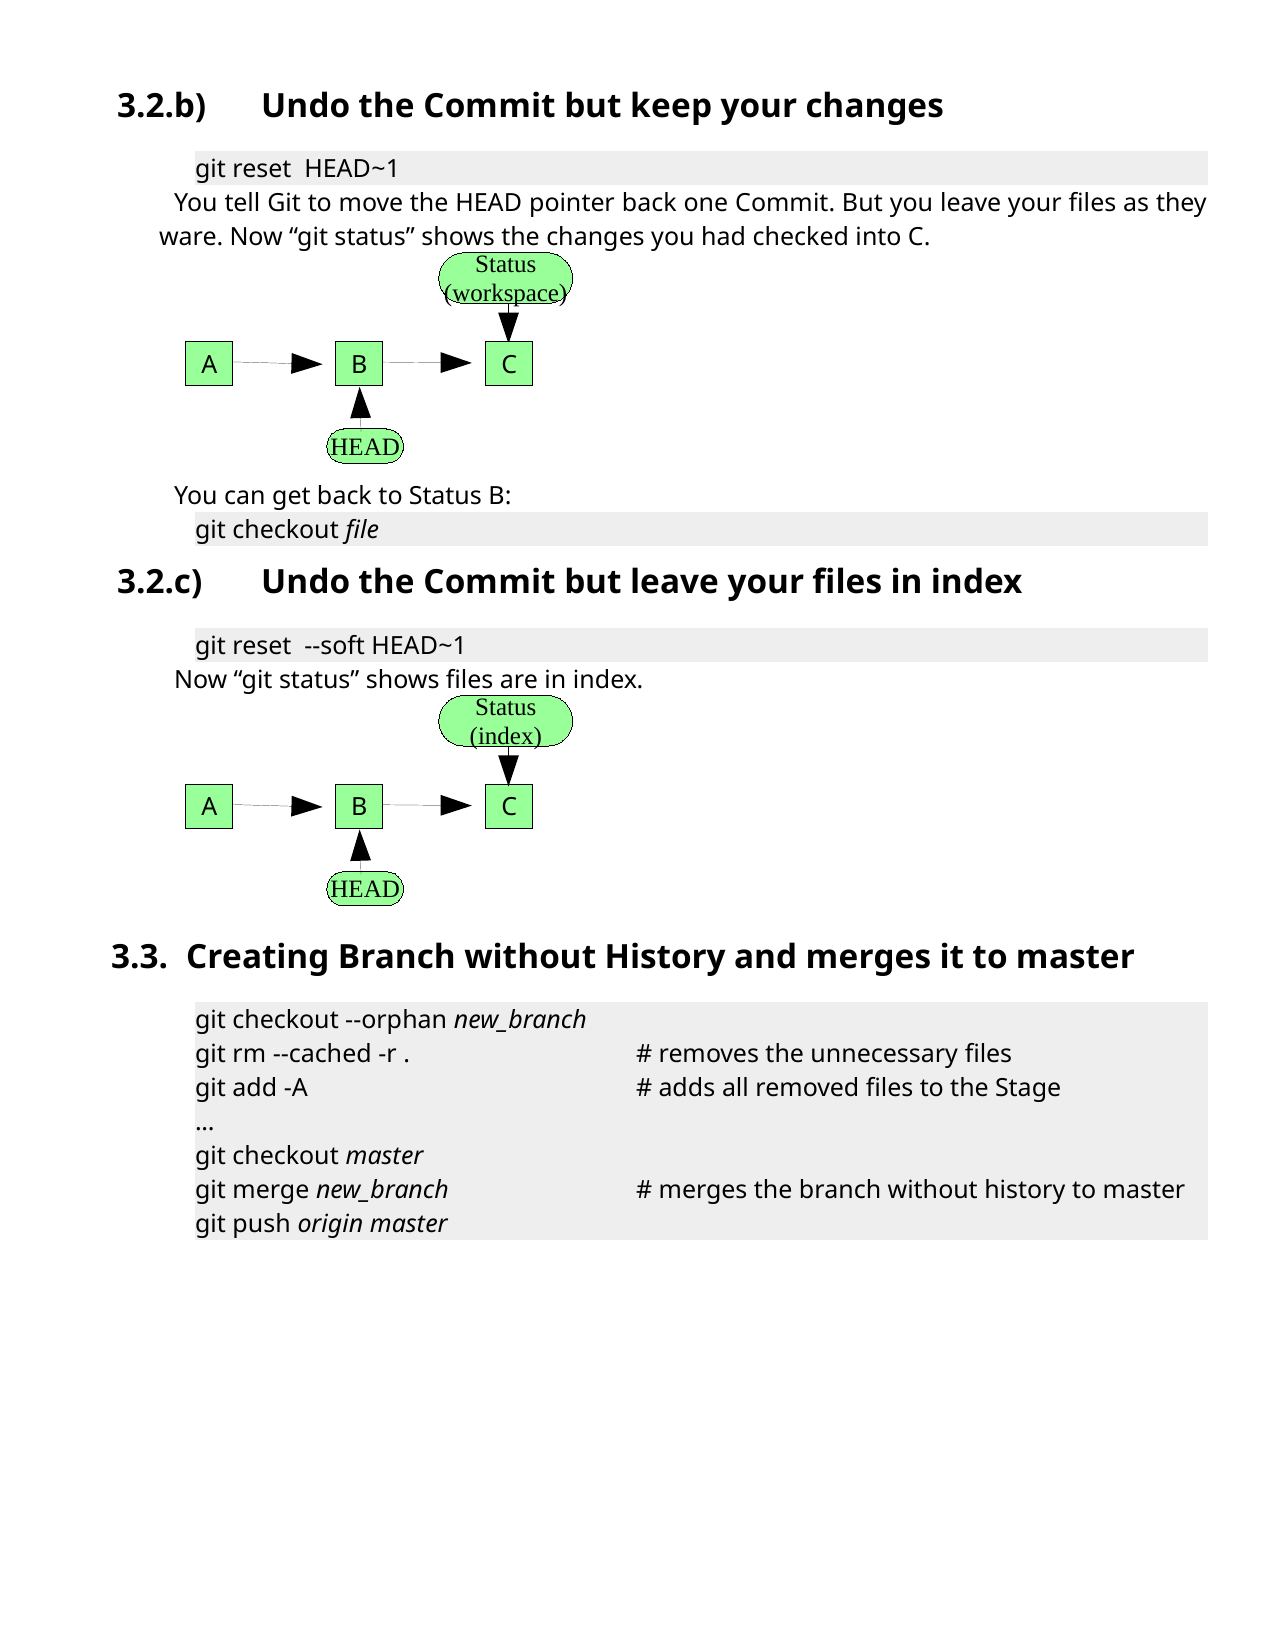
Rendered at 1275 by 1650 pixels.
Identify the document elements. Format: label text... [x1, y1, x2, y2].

text git reset HEAD~1 [195, 151, 1208, 185]
subtitle Creating Branch without History and merges it to master [111, 932, 1208, 978]
subtitle Undo the Commit but leave your files in index [117, 558, 1208, 604]
text You can get back to Status B: [159, 478, 1208, 512]
text You tell Git to move the HEAD pointer back one Commit. But you leave your files as they ware. Now “git status” shows the changes you had checked into C. [159, 185, 1208, 253]
text Now “git status” shows files are in index. [159, 662, 1208, 696]
text git reset --soft HEAD~1 [195, 628, 1208, 662]
text git checkout file [195, 512, 1208, 546]
text git checkout --orphan new_branch git rm --cached -r . # removes the unnecessary files git add -A # adds all removed files to the Stage ... git checkout master git merge new_branch # merges the branch without history to master git push origin master [195, 1002, 1208, 1240]
subtitle Undo the Commit but keep your changes [117, 81, 1208, 127]
